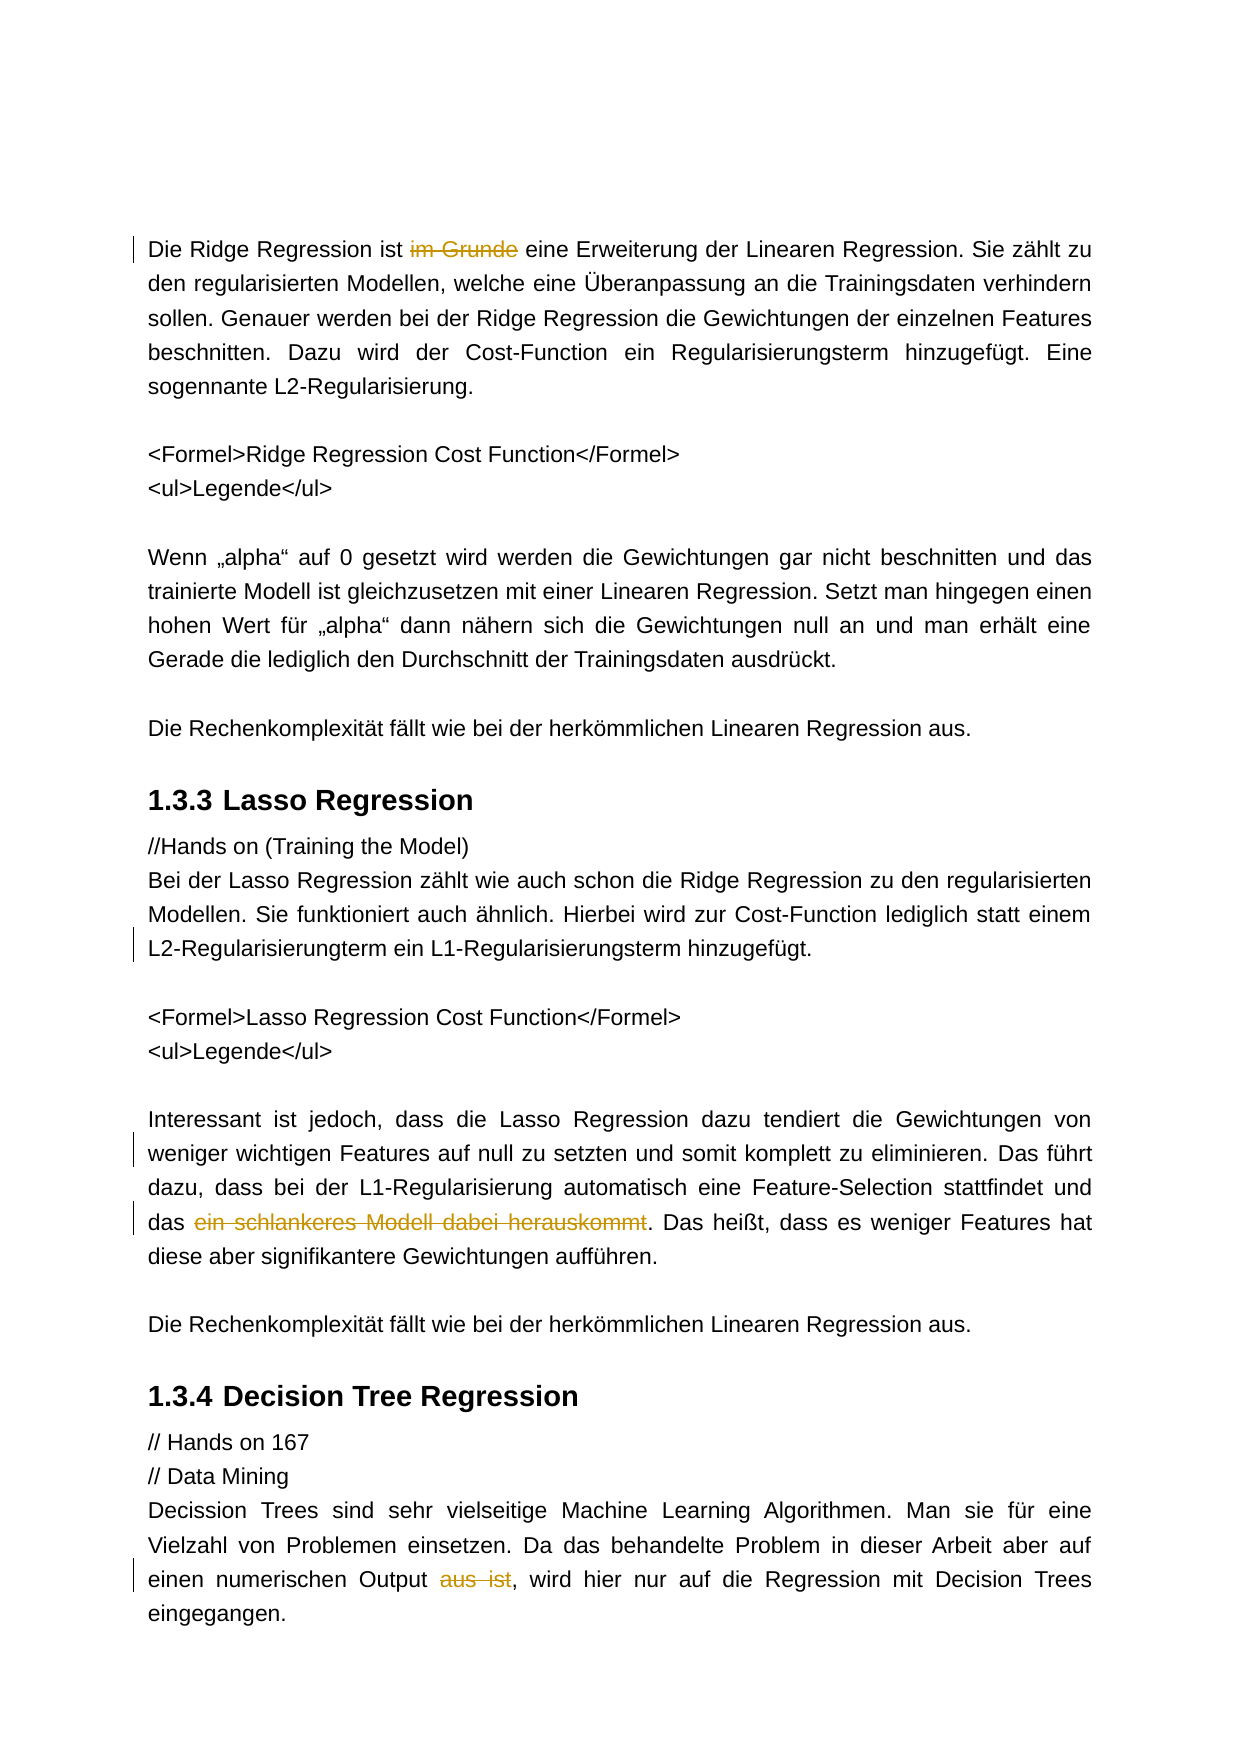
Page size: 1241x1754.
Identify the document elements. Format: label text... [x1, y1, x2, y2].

text Die Rechenkomplexität fällt wie bei der herkömmlichen Linearen Regression aus. [148, 714, 1092, 741]
text Die Rechenkomplexität fällt wie bei der herkömmlichen Linearen Regression aus. [148, 1311, 1092, 1337]
text <Formel>Ridge Regression Cost Function</Formel> [148, 441, 1092, 468]
text // Hands on 167 [148, 1429, 1092, 1456]
text Interessant ist jedoch, dass die Lasso Regression dazu tendiert die Gewichtungen von weniger wichtigen Features auf null zu setzten und somit komplett zu eliminieren. Das führt dazu, dass bei der L1-Regularisierung automatisch eine Feature-Selection stattfindet und das . Das heißt, dass es weniger Features hat diese aber signifikantere Gewichtungen aufführen. [148, 1106, 1092, 1269]
text // Data Mining [148, 1463, 1092, 1490]
text <ul>Legende</ul> [148, 475, 1092, 502]
text Bei der Lasso Regression zählt wie auch schon die Ridge Regression zu den regularisierten Modellen. Sie funktioniert auch ähnlich. Hierbei wird zur Cost-Function lediglich statt einem L2-Regularisierungterm ein L1-Regularisierungsterm hinzugefügt. [148, 867, 1092, 962]
text //Hands on (Training the Model) [148, 833, 1092, 859]
subtitle Lasso Regression [148, 783, 1092, 816]
subtitle Decision Tree Regression [148, 1379, 1092, 1413]
text Wenn „alpha“ auf 0 gesetzt wird werden die Gewichtungen gar nicht beschnitten und das trainierte Modell ist gleichzusetzen mit einer Linearen Regression. Setzt man hingegen einen hohen Wert für „alpha“ dann nähern sich die Gewichtungen null an und man erhält eine Gerade die lediglich den Durchschnitt der Trainingsdaten ausdrückt. [148, 544, 1092, 673]
text <Formel>Lasso Regression Cost Function</Formel> [148, 1003, 1092, 1030]
text Decission Trees sind sehr vielseitige Machine Learning Algorithmen. Man sie für eine Vielzahl von Problemen einsetzen. Da das behandelte Problem in dieser Arbeit aber auf einen numerischen Output , wird hier nur auf die Regression mit Decision Trees eingegangen. [148, 1497, 1092, 1626]
text <ul>Legende</ul> [148, 1038, 1092, 1064]
text Die Ridge Regression ist eine Erweiterung der Linearen Regression. Sie zählt zu den regularisierten Modellen, welche eine Überanpassung an die Trainingsdaten verhindern sollen. Genauer werden bei der Ridge Regression die Gewichtungen der einzelnen Features beschnitten. Dazu wird der Cost-Function ein Regularisierungsterm hinzugefügt. Eine sogennante L2-Regularisierung. [148, 236, 1092, 399]
